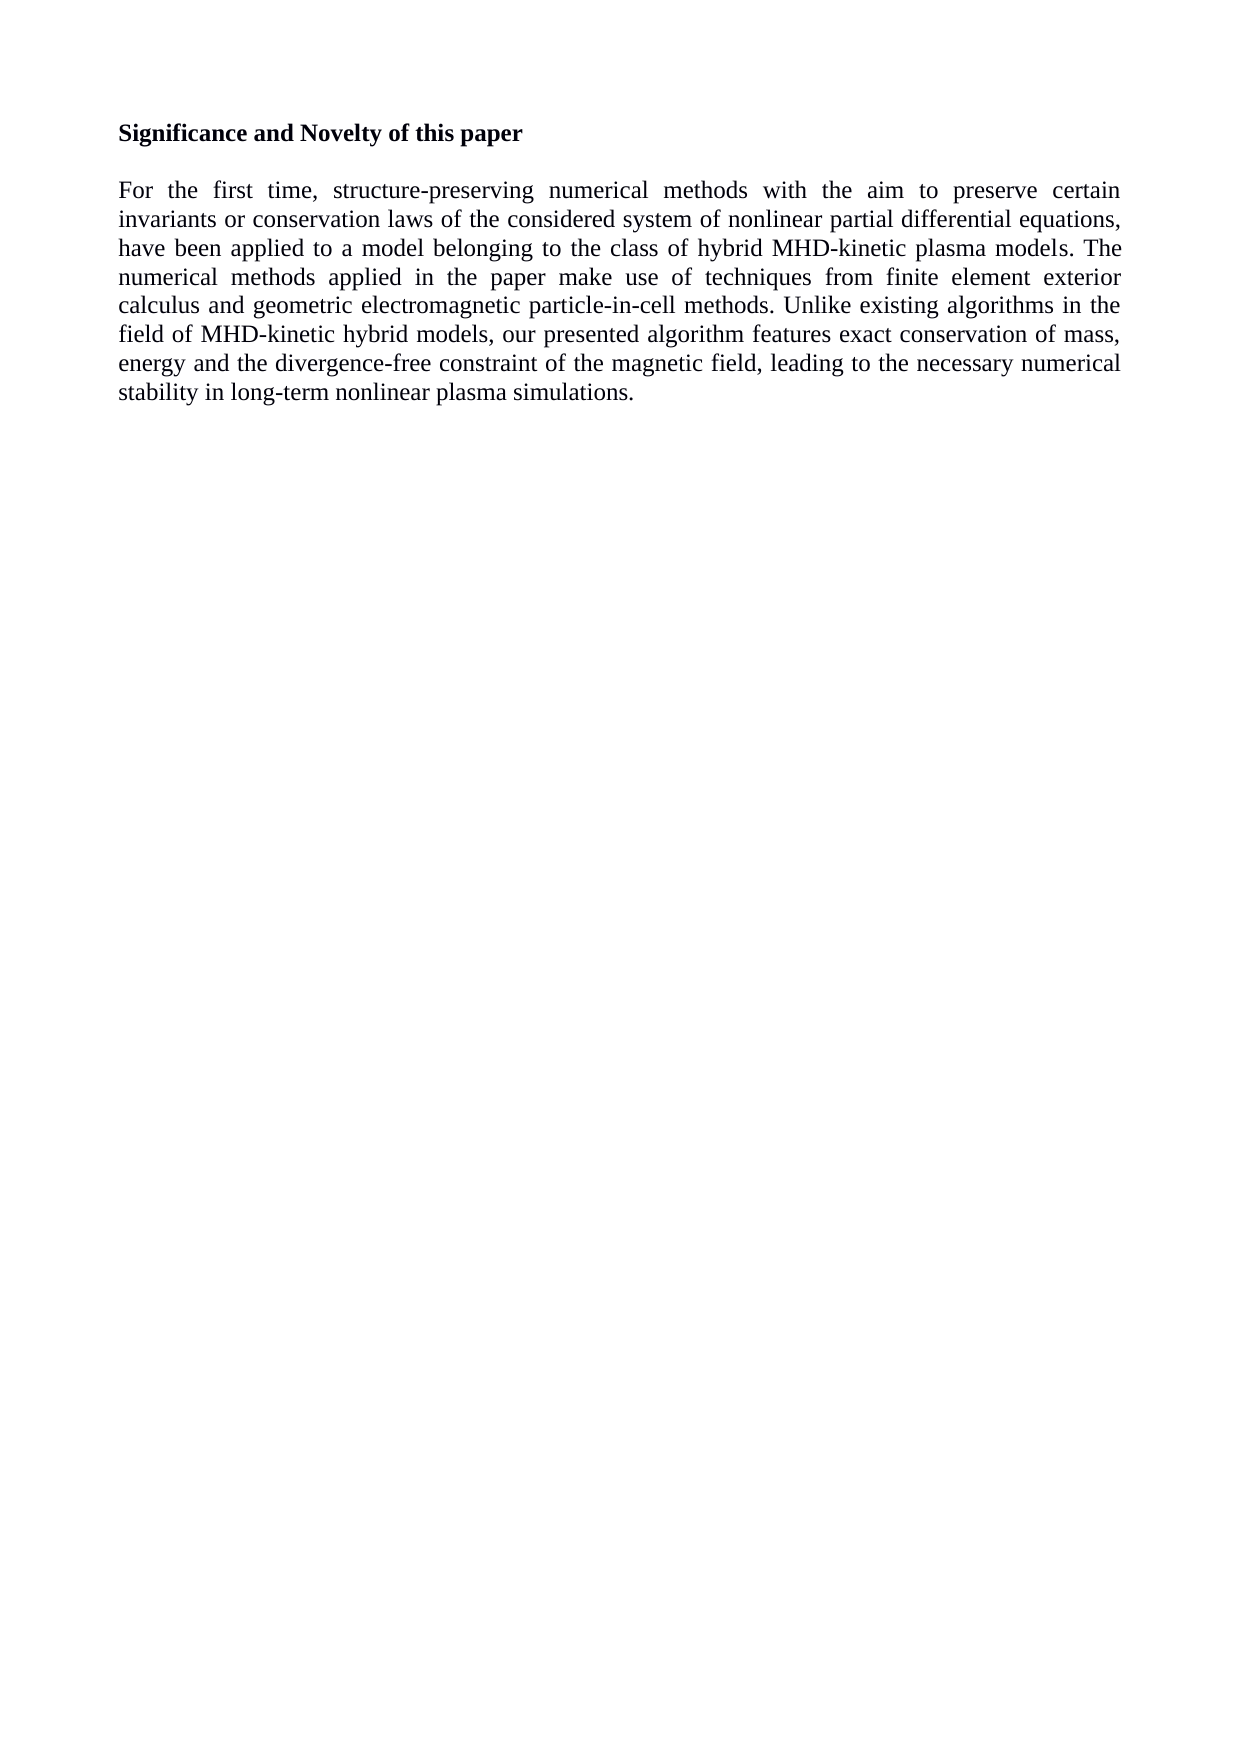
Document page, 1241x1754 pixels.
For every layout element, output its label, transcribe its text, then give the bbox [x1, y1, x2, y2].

text Significance and Novelty of this paper [118, 118, 1122, 147]
text For the first time, structure-preserving numerical methods with the aim to preserve certain invariants or conservation laws of the considered system of nonlinear partial differential equations, have been applied to a model belonging to the class of hybrid MHD-kinetic plasma models. The numerical methods applied in the paper make use of techniques from finite element exterior calculus and geometric electromagnetic particle-in-cell methods. Unlike existing algorithms in the field of MHD-kinetic hybrid models, our presented algorithm features exact conservation of mass, energy and the divergence-free constraint of the magnetic field, leading to the necessary numerical stability in long-term nonlinear plasma simulations. [118, 176, 1122, 406]
